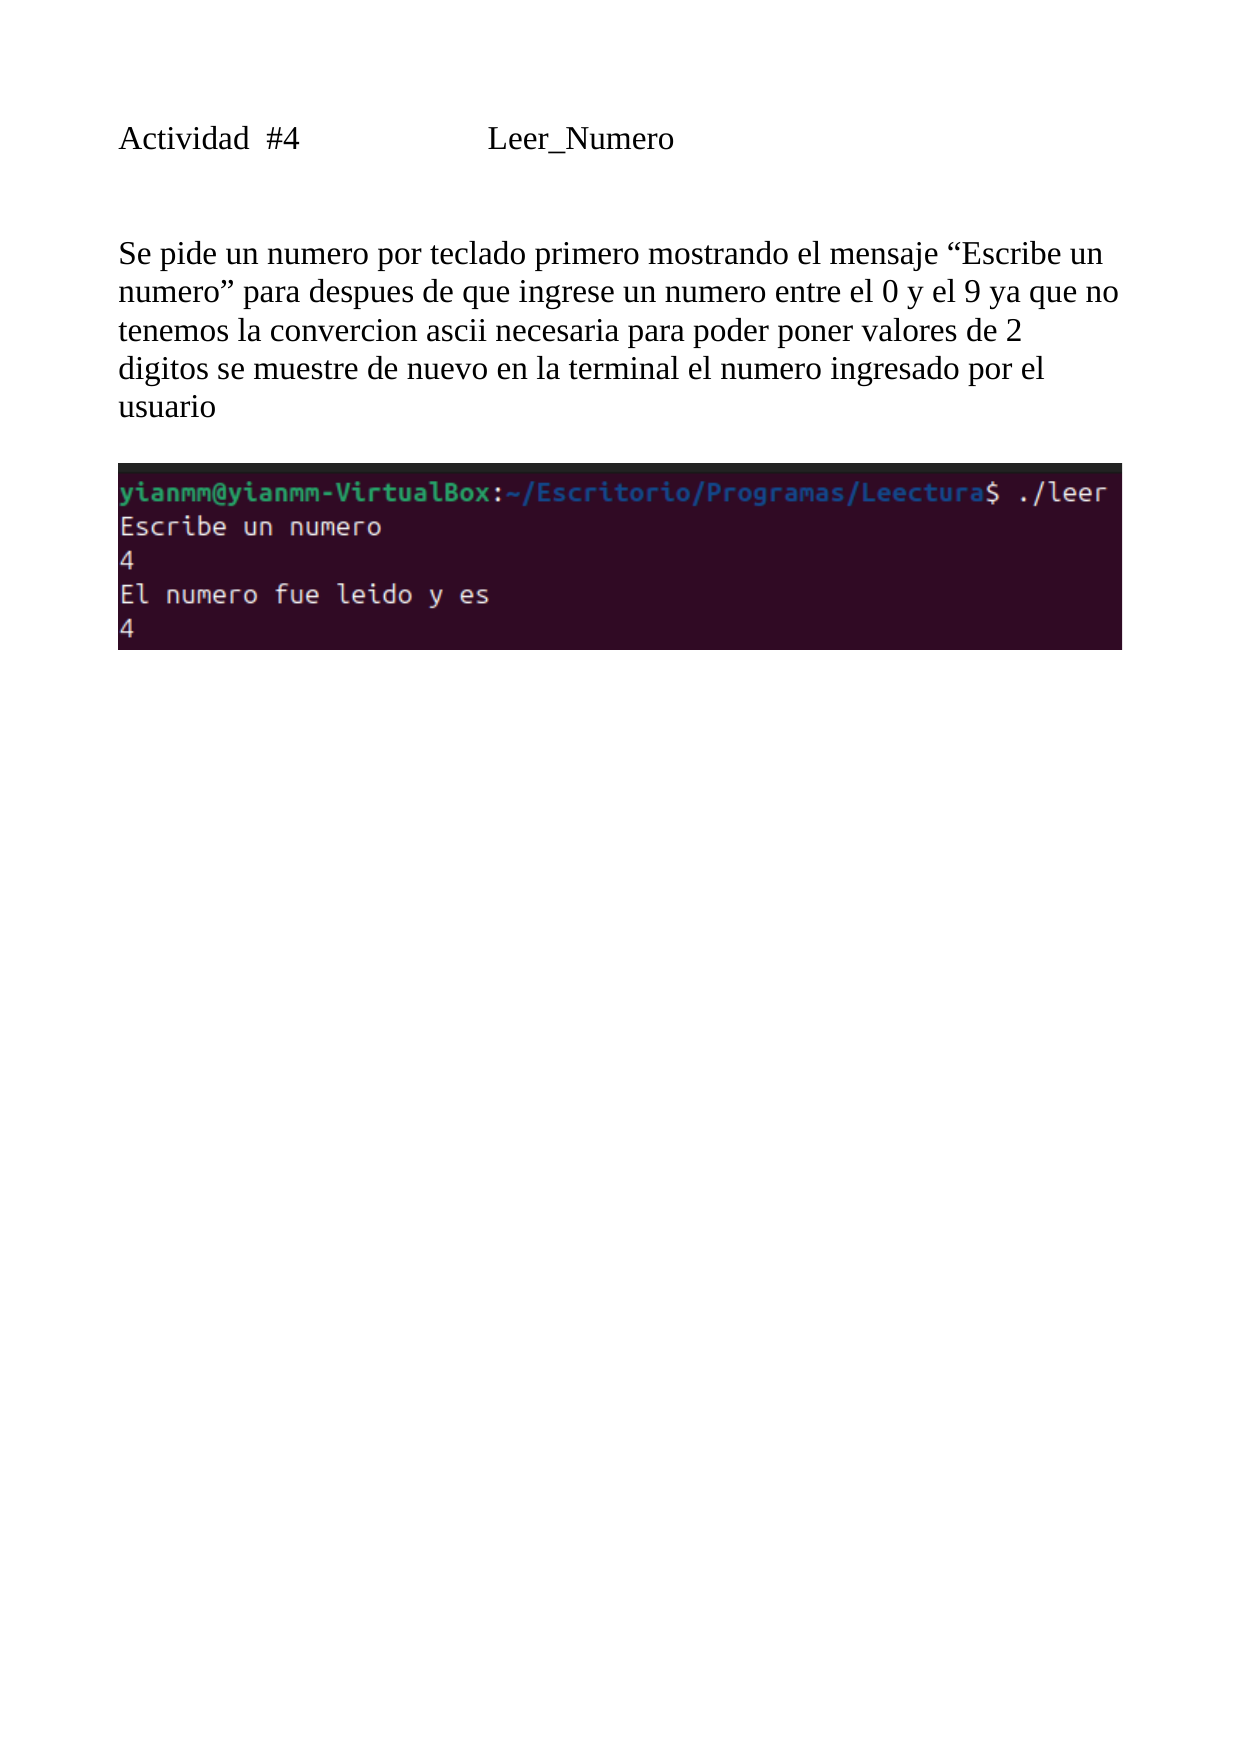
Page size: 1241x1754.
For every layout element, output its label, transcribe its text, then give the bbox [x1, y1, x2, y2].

text Se pide un numero por teclado primero mostrando el mensaje “Escribe un numero” para despues de que ingrese un numero entre el 0 y el 9 ya que no tenemos la convercion ascii necesaria para poder poner valores de 2 digitos se muestre de nuevo en la terminal el numero ingresado por el usuario [118, 233, 1122, 425]
text Actividad #4 Leer_Numero [118, 118, 1122, 156]
picture [118, 463, 1123, 650]
